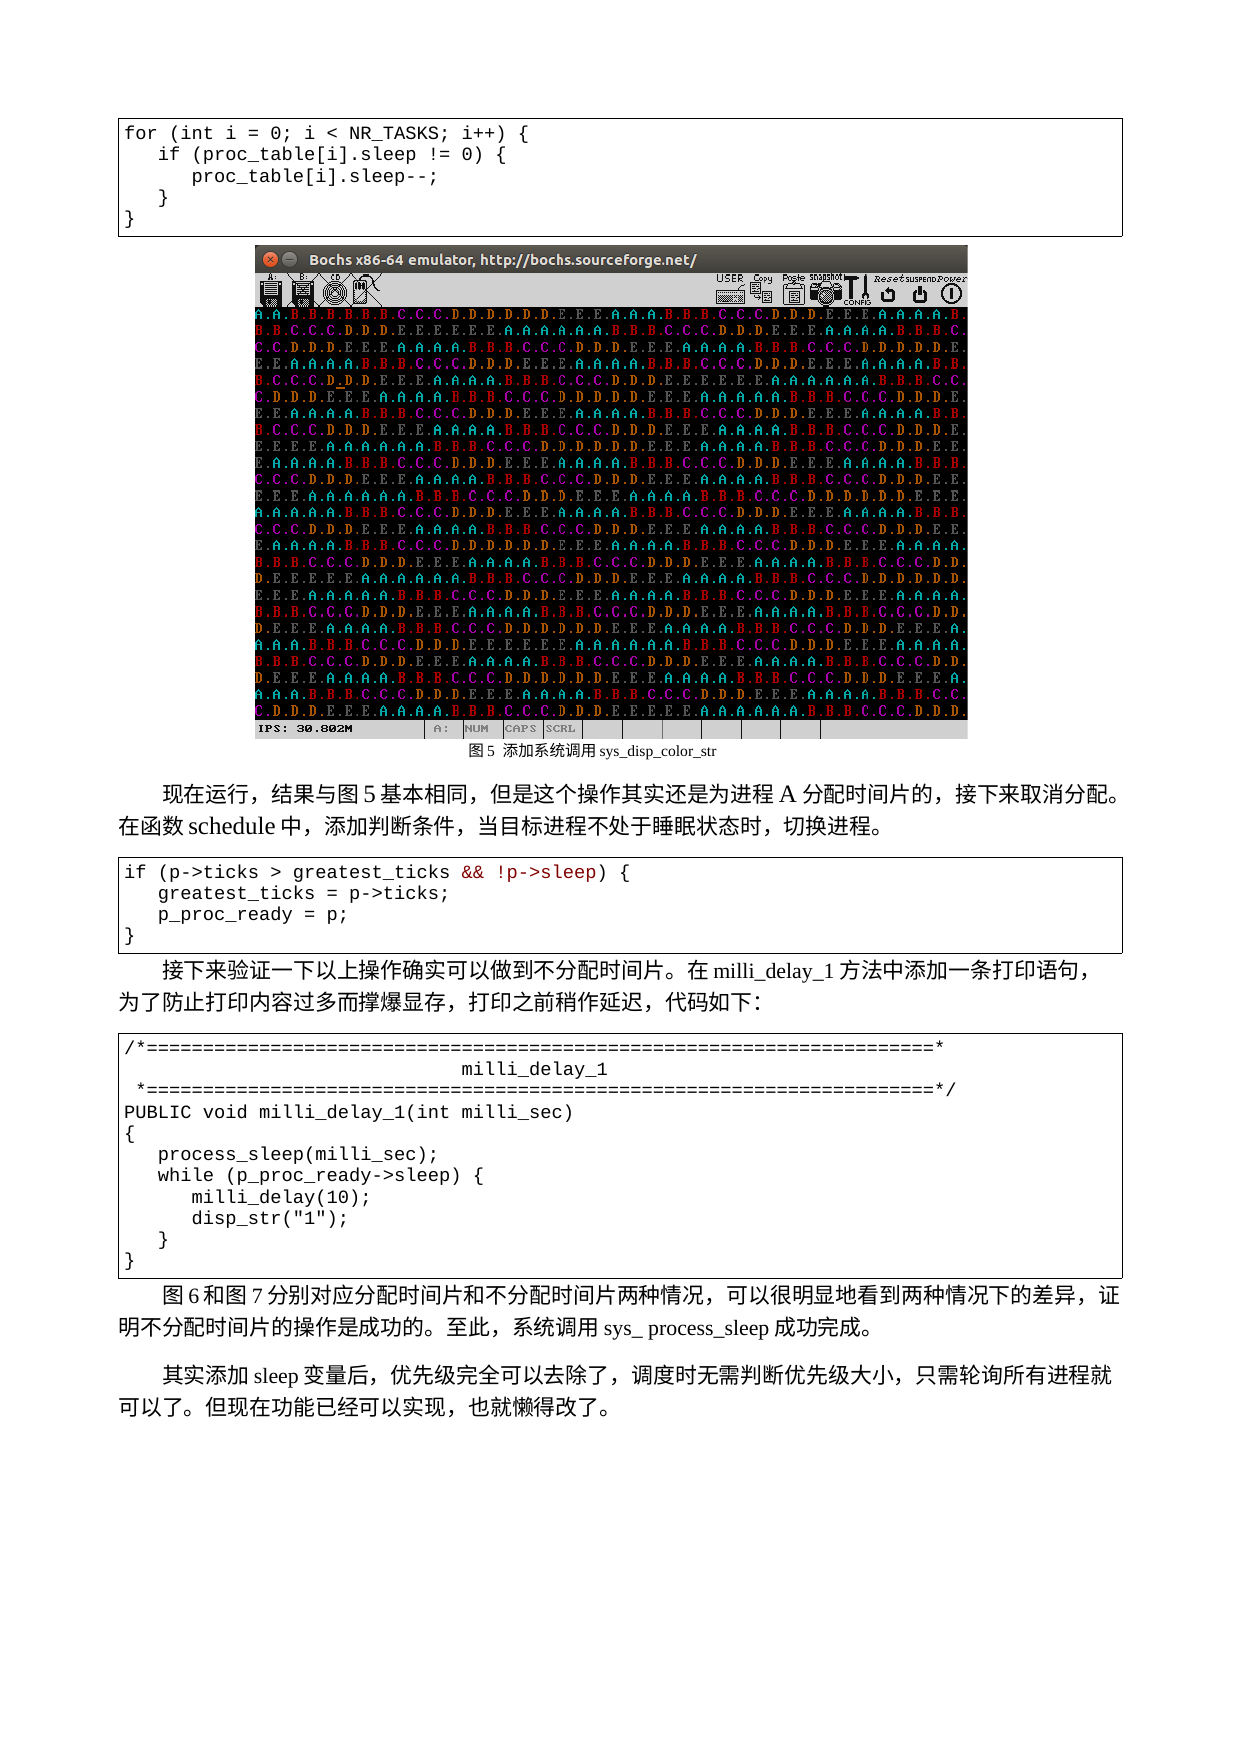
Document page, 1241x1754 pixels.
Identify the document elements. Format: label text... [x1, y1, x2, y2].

picture [255, 245, 968, 739]
text 图5 添加系统调用sys_disp_color_str [118, 237, 1122, 761]
text 图6和图7分别对应分配时间片和不分配时间片两种情况，可以很明显地看到两种情况下的差异，证明不分配时间片的操作是成功的。至此，系统调用sys_ process_sleep成功完成。 [118, 1279, 1122, 1342]
text 其实添加sleep变量后，优先级完全可以去除了，调度时无需判断优先级大小，只需轮询所有进程就可以了。但现在功能已经可以实现，也就懒得改了。 [118, 1358, 1122, 1421]
text 接下来验证一下以上操作确实可以做到不分配时间片。在milli_delay_1方法中添加一条打印语句，为了防止打印内容过多而撑爆显存，打印之前稍作延迟，代码如下： [118, 954, 1122, 1017]
table_header if (p->ticks > greatest_ticks && !p->sleep) { greatest_ticks = p->ticks; p_proc_ready = p; } [119, 858, 1122, 953]
table_header for (int i = 0; i < NR_TASKS; i++) { if (proc_table[i].sleep != 0) { proc_table[i].sleep--; } } [119, 119, 1122, 236]
table_header /*======================================================================* milli_delay_1 *======================================================================*/ PUBLIC void milli_delay_1(int milli_sec) { process_sleep(milli_sec); while (p_proc_ready->sleep) { milli_delay(10); disp_str("1"); } } [119, 1034, 1122, 1278]
text 现在运行，结果与图5基本相同，但是这个操作其实还是为进程A分配时间片的，接下来取消分配。在函数schedule中，添加判断条件，当目标进程不处于睡眠状态时，切换进程。 [118, 777, 1122, 840]
